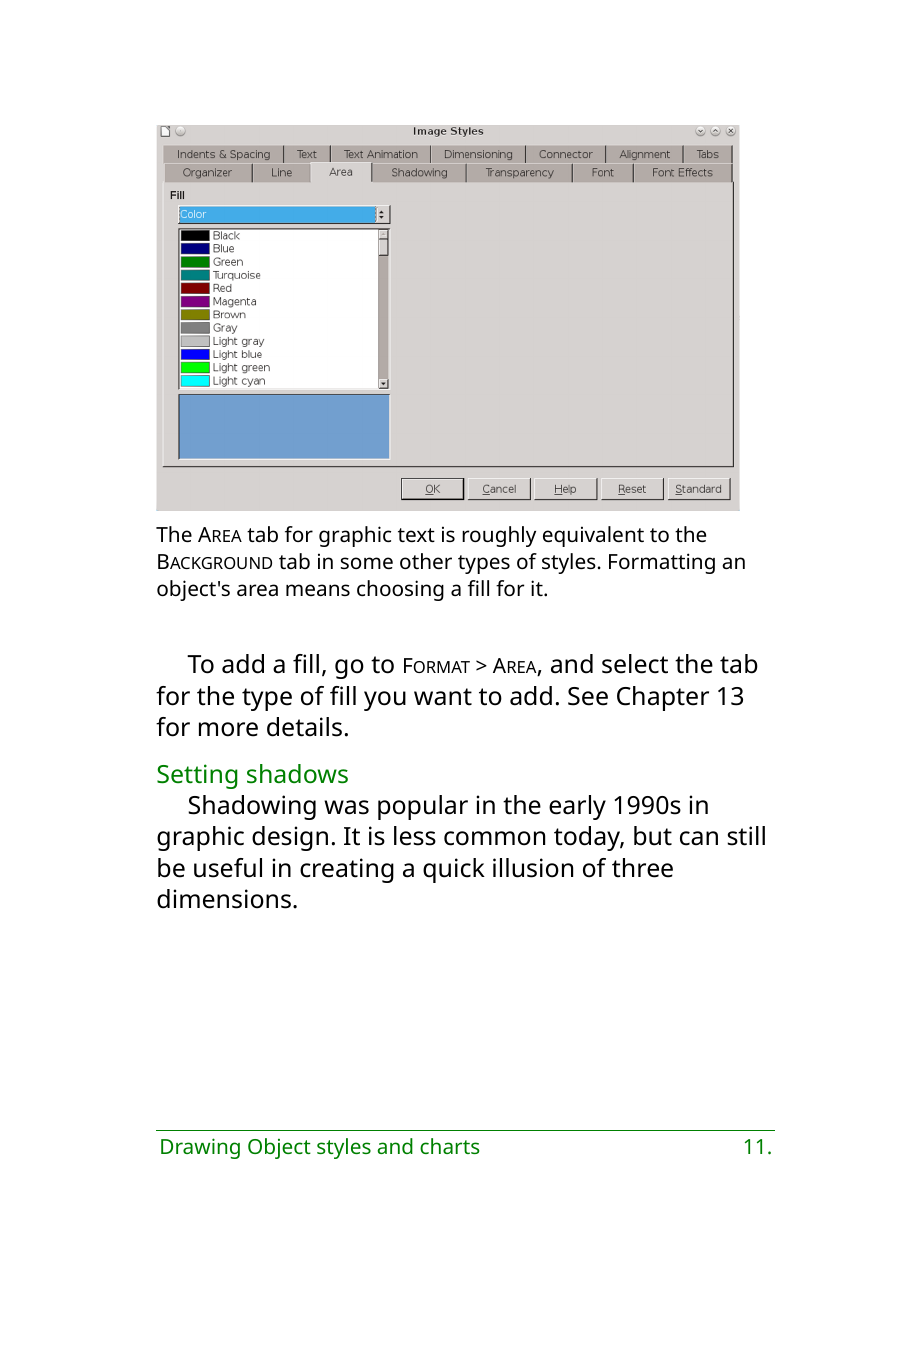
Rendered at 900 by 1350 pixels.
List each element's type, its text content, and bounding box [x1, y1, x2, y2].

picture [156, 125, 740, 511]
text Shadowing was popular in the early 1990s in graphic design. It is less common today, but can still be useful in creating a quick illusion of three dimensions. [156, 789, 775, 914]
text To add a fill, go to Format > Area, and select the tab for the type of fill you want to add. See Chapter 13 for more details. [156, 649, 775, 743]
subtitle Setting shadows [156, 758, 775, 789]
table_cell The Area tab for graphic text is roughly equivalent to the Background tab in some other types of styles. Formatting an object's area means choosing a fill for it. [156, 513, 775, 602]
table_header [156, 125, 775, 513]
